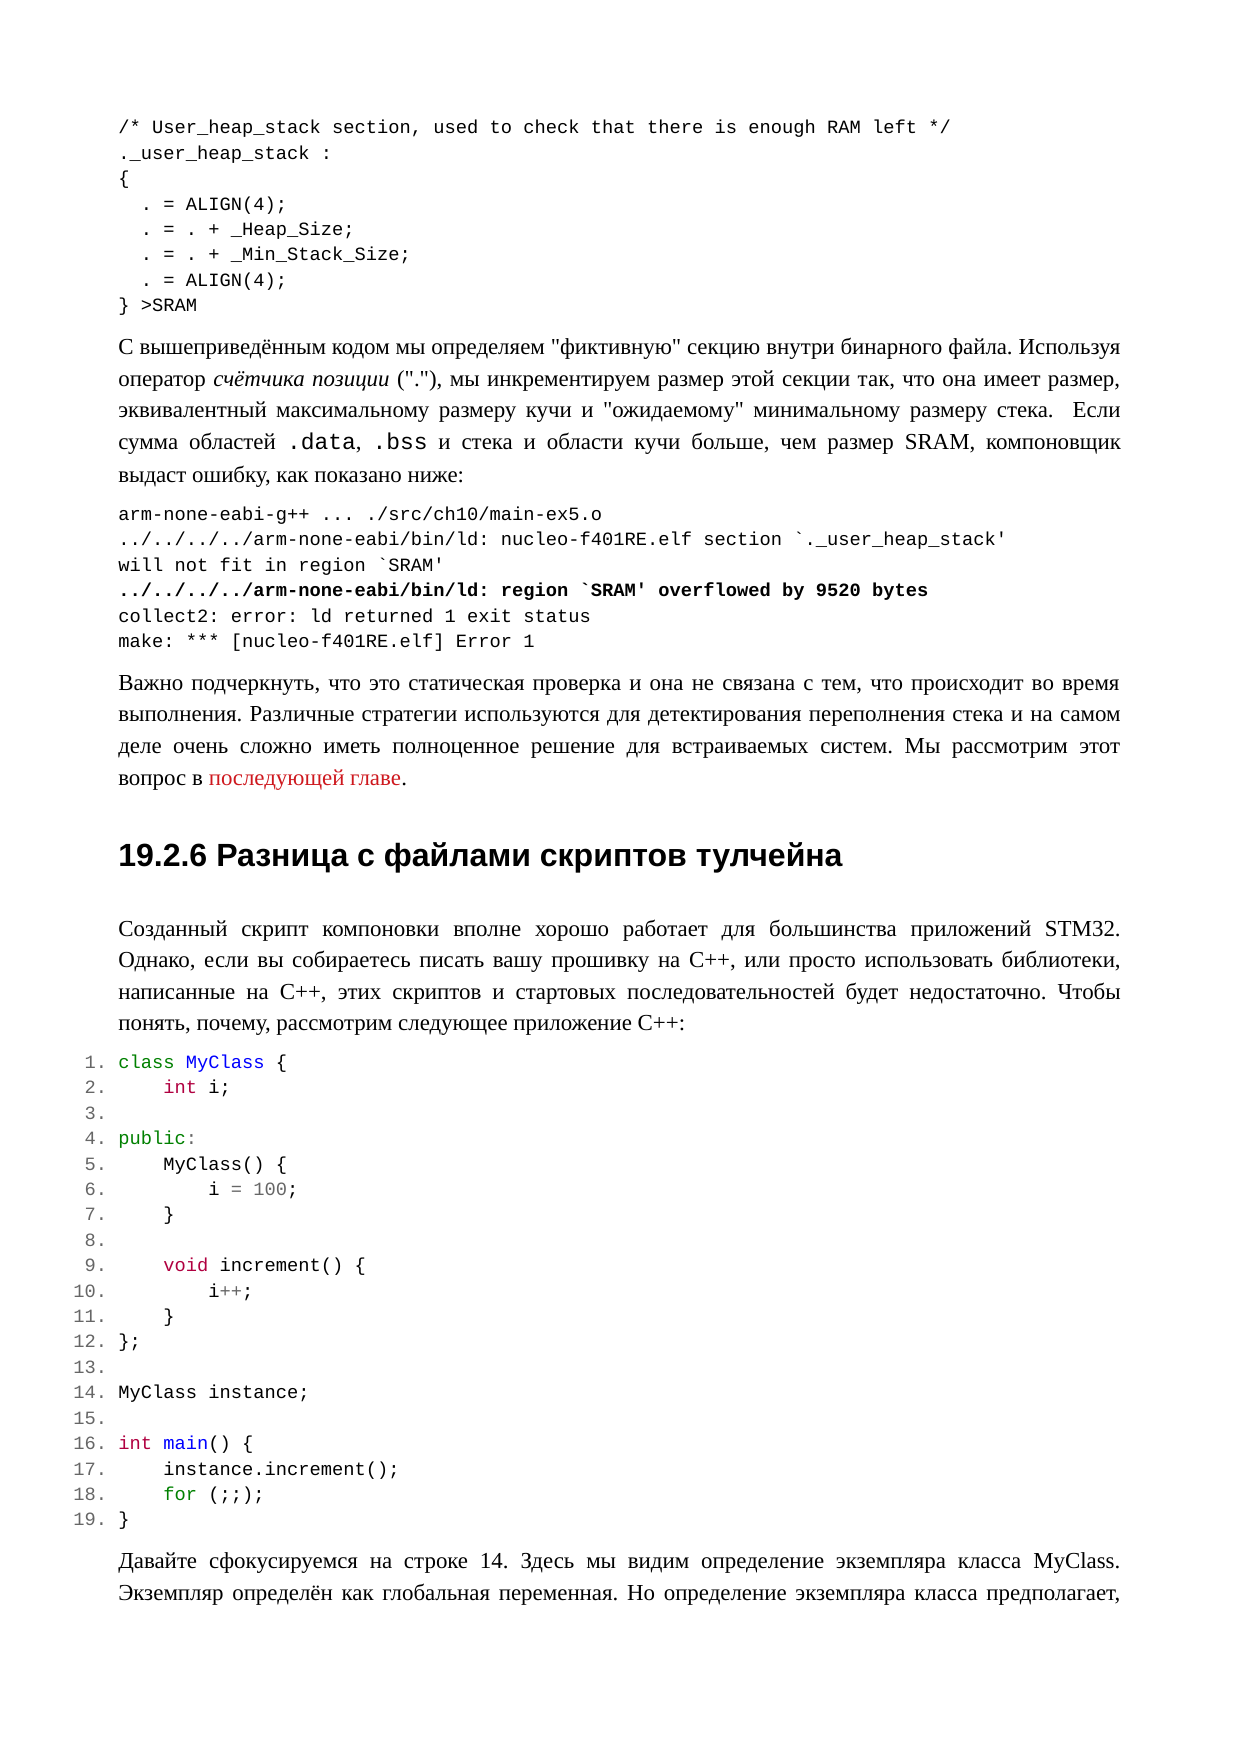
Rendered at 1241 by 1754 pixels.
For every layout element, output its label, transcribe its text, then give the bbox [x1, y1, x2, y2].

list MyClass instance; [118, 1383, 1122, 1404]
list public: [118, 1129, 1122, 1150]
text { [118, 169, 1122, 190]
list instance.increment(); [118, 1459, 1122, 1481]
text . = . + _Min_Stack_Size; [118, 245, 1122, 266]
text arm-none-eabi-g++ ... ./src/ch10/main-ex5.o [118, 505, 1122, 526]
text . = ALIGN(4); [118, 194, 1122, 216]
list i++; [118, 1281, 1122, 1303]
list } [118, 1510, 1122, 1531]
text } >SRAM [118, 296, 1122, 317]
list class MyClass { [118, 1053, 1122, 1074]
list } [118, 1205, 1122, 1226]
text /* User_heap_stack section, used to check that there is enough RAM left */ [118, 118, 1122, 139]
text . = ALIGN(4); [118, 271, 1122, 292]
list int i; [118, 1078, 1122, 1099]
text collect2: error: ld returned 1 exit status [118, 606, 1122, 628]
text will not fit in region `SRAM' [118, 556, 1122, 577]
list i = 100; [118, 1180, 1122, 1201]
text make: *** [nucleo-f401RE.elf] Error 1 [118, 632, 1122, 653]
text Давайте сфокусируемся на строке 14. Здесь мы видим определение экземпляра класса MyClass. Экземпляр определён как глобальная переменная. Но определение экземпляра класса предполагает, [118, 1547, 1122, 1605]
text ._user_heap_stack : [118, 143, 1122, 165]
text Важно подчеркнуть, что это статическая проверка и она не связана с тем, что происходит во время выполнения. Различные стратегии используются для детектирования переполнения стека и на самом деле очень сложно иметь полноценное решение для встраиваемых систем. Мы рассмотрим этот вопрос в последующей главе. [118, 669, 1122, 790]
list int main() { [118, 1434, 1122, 1455]
text ../../../../arm-none-eabi/bin/ld: region `SRAM' overflowed by 9520 bytes [118, 581, 1122, 602]
text . = . + _Heap_Size; [118, 220, 1122, 241]
list MyClass() { [118, 1154, 1122, 1176]
subtitle 19.2.6 Разница с файлами скриптов тулчейна [118, 836, 1122, 873]
list for (;;); [118, 1485, 1122, 1506]
text С вышеприведённым кодом мы определяем "фиктивную" секцию внутри бинарного файла. Используя оператор счётчика позиции ("."), мы инкрементируем размер этой секции так, что она имеет размер, эквивалентный максимальному размеру кучи и "ожидаемому" минимальному размеру стека. Если сумма областей .data, .bss и стека и области кучи больше, чем размер SRAM, компоновщик выдаст ошибку, как показано ниже: [118, 333, 1122, 488]
text Созданный скрипт компоновки вполне хорошо работает для большинства приложений STM32. Однако, если вы собираетесь писать вашу прошивку на C++, или просто использовать библиотеки, написанные на C++, этих скриптов и стартовых последовательностей будет недостаточно. Чтобы понять, почему, рассмотрим следующее приложение C++: [118, 914, 1122, 1036]
list void increment() { [118, 1256, 1122, 1277]
list }; [118, 1332, 1122, 1353]
list } [118, 1307, 1122, 1328]
text ../../../../arm-none-eabi/bin/ld: nucleo-f401RE.elf section `._user_heap_stack' [118, 530, 1122, 551]
